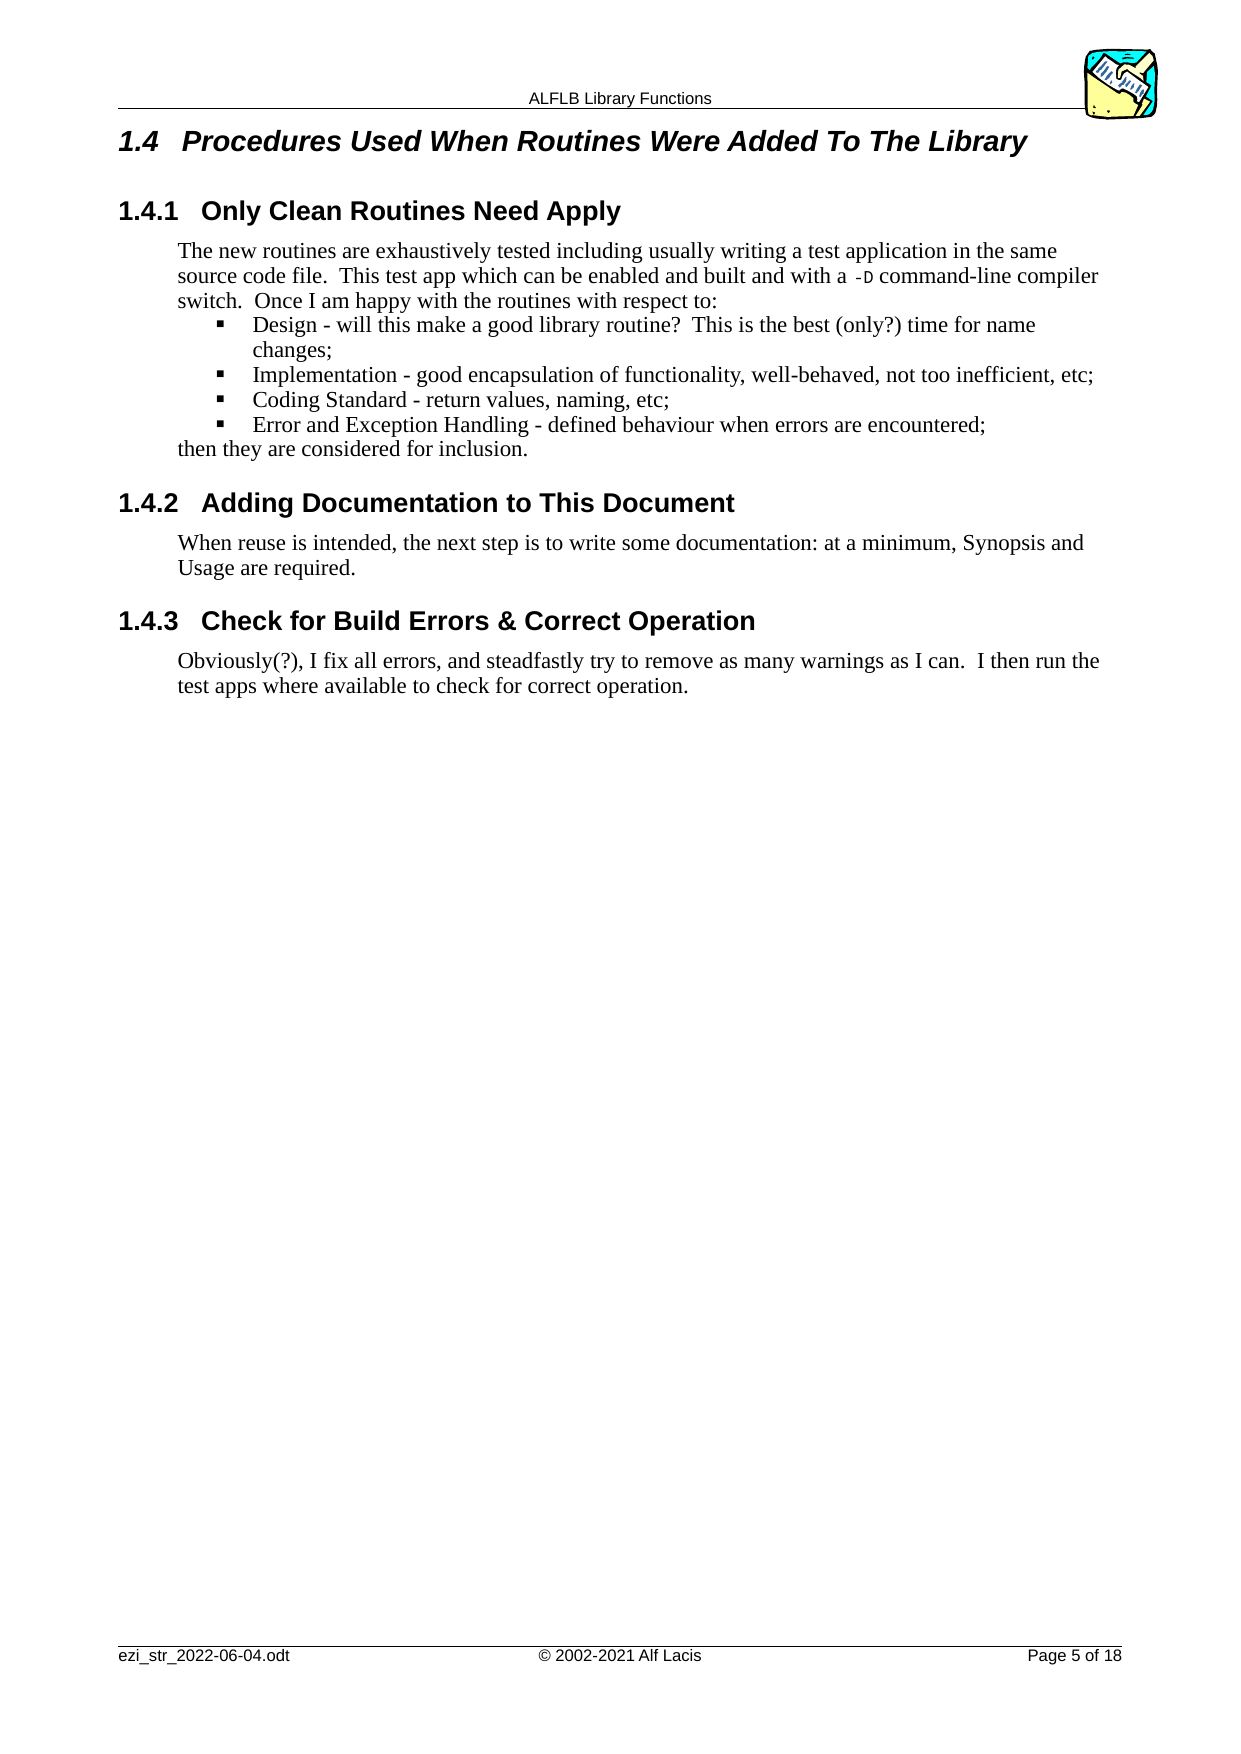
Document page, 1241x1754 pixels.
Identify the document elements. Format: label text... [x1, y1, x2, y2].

list Error and Exception Handling - defined behaviour when errors are encountered; [215, 412, 1122, 437]
list Design - will this make a good library routine? This is the best (only?) time for name changes; [215, 313, 1122, 363]
text When reuse is intended, the next step is to write some documentation: at a minimum, Synopsis and Usage are required. [177, 531, 1122, 580]
list Coding Standard - return values, naming, etc; [215, 387, 1122, 412]
text Obviously(?), I fix all errors, and steadfastly try to remove as many warnings as I can. I then run the test apps where available to check for correct operation. [177, 649, 1122, 698]
subtitle Adding Documentation to This Document [118, 487, 1122, 518]
text then they are considered for inclusion. [177, 437, 1122, 462]
text The new routines are exhaustively tested including usually writing a test application in the same source code file. This test app which can be enabled and built and with a -D command-line compiler switch. Once I am happy with the routines with respect to: [177, 239, 1122, 313]
subtitle Procedures Used When Routines Were Added To The Library [118, 124, 1122, 157]
subtitle Check for Build Errors & Correct Operation [118, 605, 1122, 636]
list Implementation - good encapsulation of functionality, well-behaved, not too inefficient, etc; [215, 363, 1122, 387]
subtitle Only Clean Routines Need Apply [118, 195, 1122, 226]
